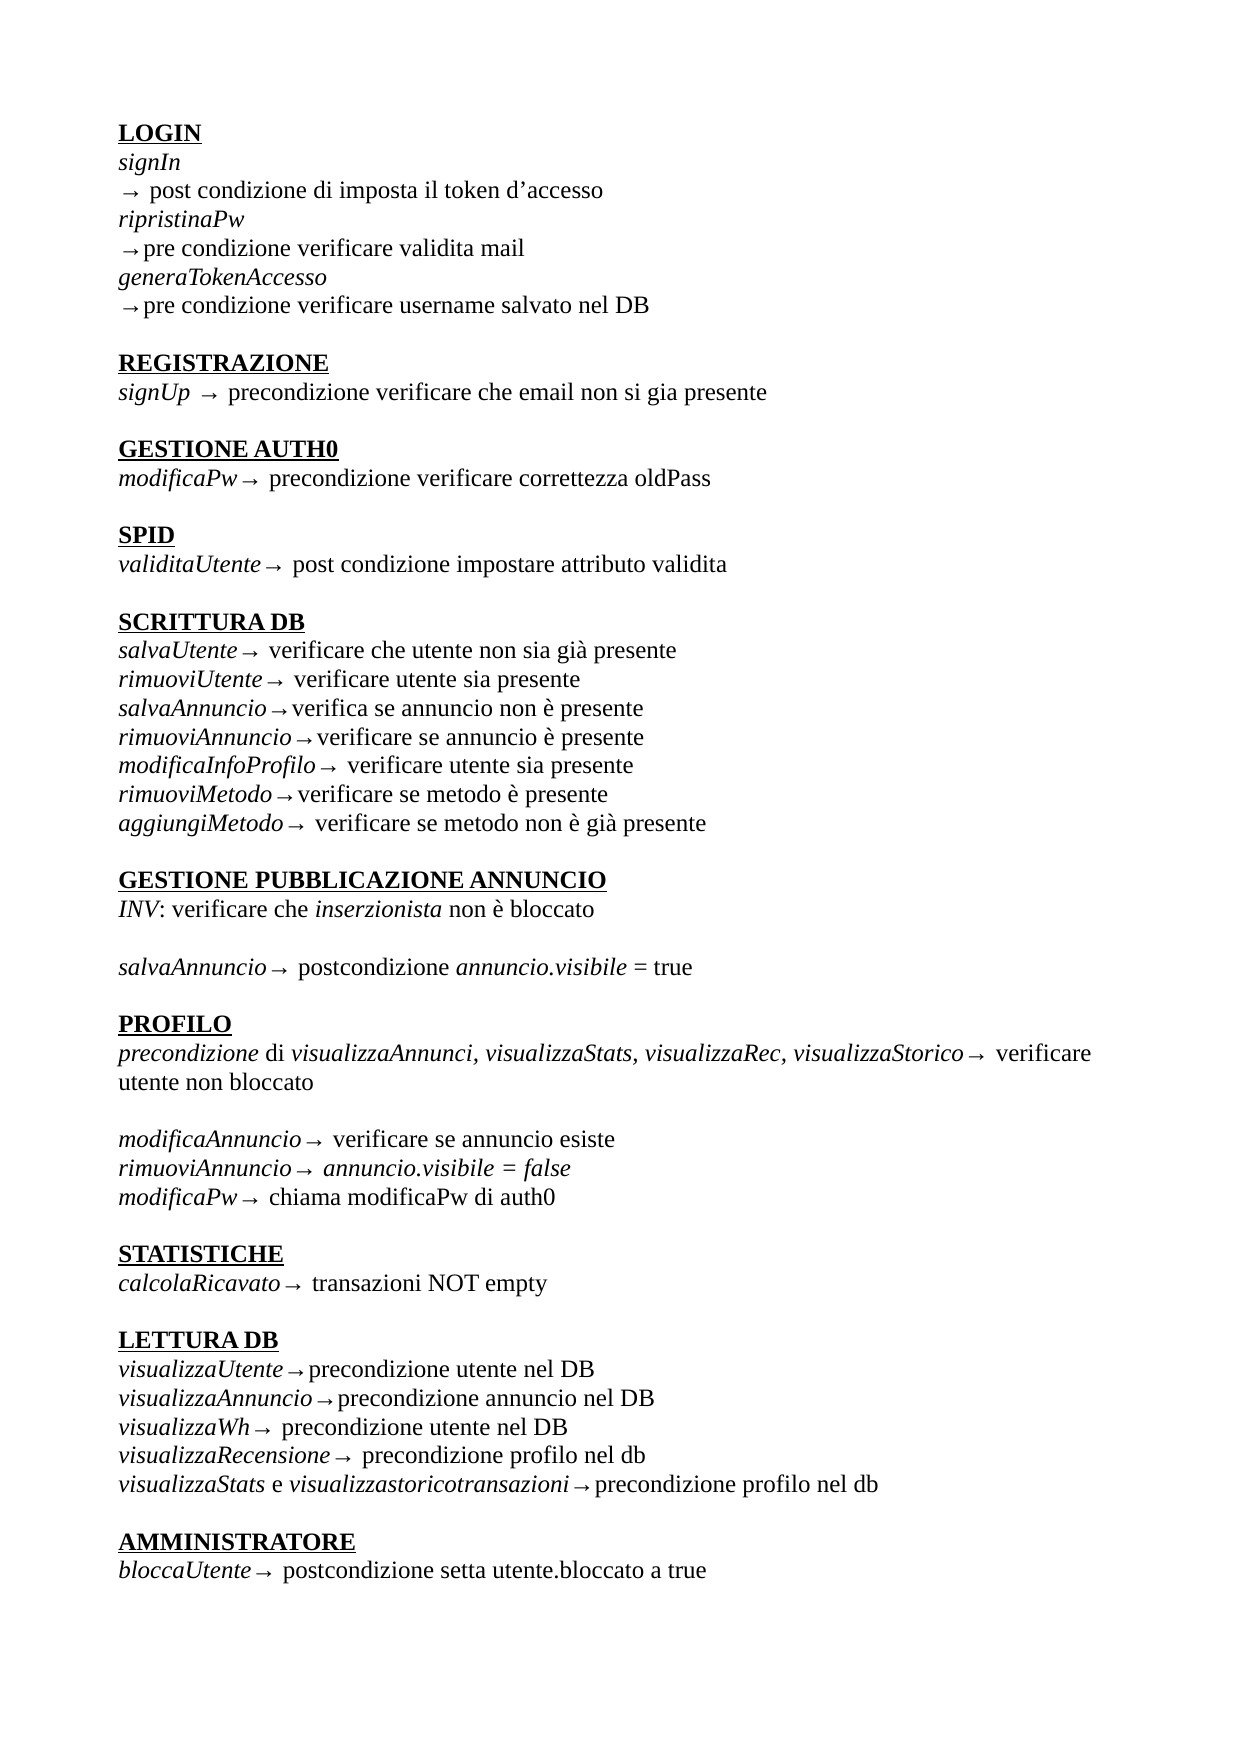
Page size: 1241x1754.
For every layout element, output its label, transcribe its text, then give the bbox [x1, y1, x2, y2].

text salvaUtente→ verificare che utente non sia già presente [118, 636, 1122, 664]
text →pre condizione verificare username salvato nel DB [118, 291, 1122, 319]
text rimuoviMetodo→verificare se metodo è presente [118, 779, 1122, 808]
text signUp → precondizione verificare che email non si gia presente [118, 377, 1122, 406]
text modificaInfoProfilo→ verificare utente sia presente [118, 751, 1122, 779]
text PROFILO [118, 1009, 1122, 1038]
text salvaAnnuncio→verifica se annuncio non è presente [118, 693, 1122, 722]
text SPID [118, 521, 1122, 549]
text rimuoviUtente→ verificare utente sia presente [118, 664, 1122, 693]
text LETTURA DB [118, 1326, 1122, 1354]
text generaTokenAccesso [118, 262, 1122, 291]
text visualizzaStats e visualizzastoricotransazioni→precondizione profilo nel db [118, 1469, 1122, 1498]
text salvaAnnuncio→ postcondizione annuncio.visibile = true [118, 952, 1122, 981]
text ripristinaPw [118, 204, 1122, 233]
text modificaPw→ chiama modificaPw di auth0 [118, 1182, 1122, 1211]
text visualizzaUtente→precondizione utente nel DB [118, 1354, 1122, 1383]
text LOGIN [118, 118, 1122, 147]
text visualizzaAnnuncio→precondizione annuncio nel DB [118, 1383, 1122, 1412]
text precondizione di visualizzaAnnunci, visualizzaStats, visualizzaRec, visualizzaStorico→ verificare utente non bloccato [118, 1038, 1122, 1096]
text REGISTRAZIONE [118, 348, 1122, 377]
text GESTIONE PUBBLICAZIONE ANNUNCIO [118, 866, 1122, 894]
text visualizzaWh→ precondizione utente nel DB [118, 1412, 1122, 1441]
text modificaPw→ precondizione verificare correttezza oldPass [118, 463, 1122, 492]
text visualizzaRecensione→ precondizione profilo nel db [118, 1441, 1122, 1469]
text bloccaUtente→ postcondizione setta utente.bloccato a true [118, 1556, 1122, 1584]
text calcolaRicavato→ transazioni NOT empty [118, 1268, 1122, 1297]
text AMMINISTRATORE [118, 1527, 1122, 1556]
text signIn [118, 147, 1122, 176]
text →pre condizione verificare validita mail [118, 233, 1122, 262]
text validitaUtente→ post condizione impostare attributo validita [118, 549, 1122, 578]
text INV: verificare che inserzionista non è bloccato [118, 894, 1122, 923]
text SCRITTURA DB [118, 607, 1122, 636]
text aggiungiMetodo→ verificare se metodo non è già presente [118, 808, 1122, 837]
text modificaAnnuncio→ verificare se annuncio esiste [118, 1124, 1122, 1153]
text rimuoviAnnuncio→ annuncio.visibile = false [118, 1153, 1122, 1182]
text GESTIONE AUTH0 [118, 434, 1122, 463]
text rimuoviAnnuncio→verificare se annuncio è presente [118, 722, 1122, 751]
text → post condizione di imposta il token d’accesso [118, 176, 1122, 204]
text STATISTICHE [118, 1239, 1122, 1268]
